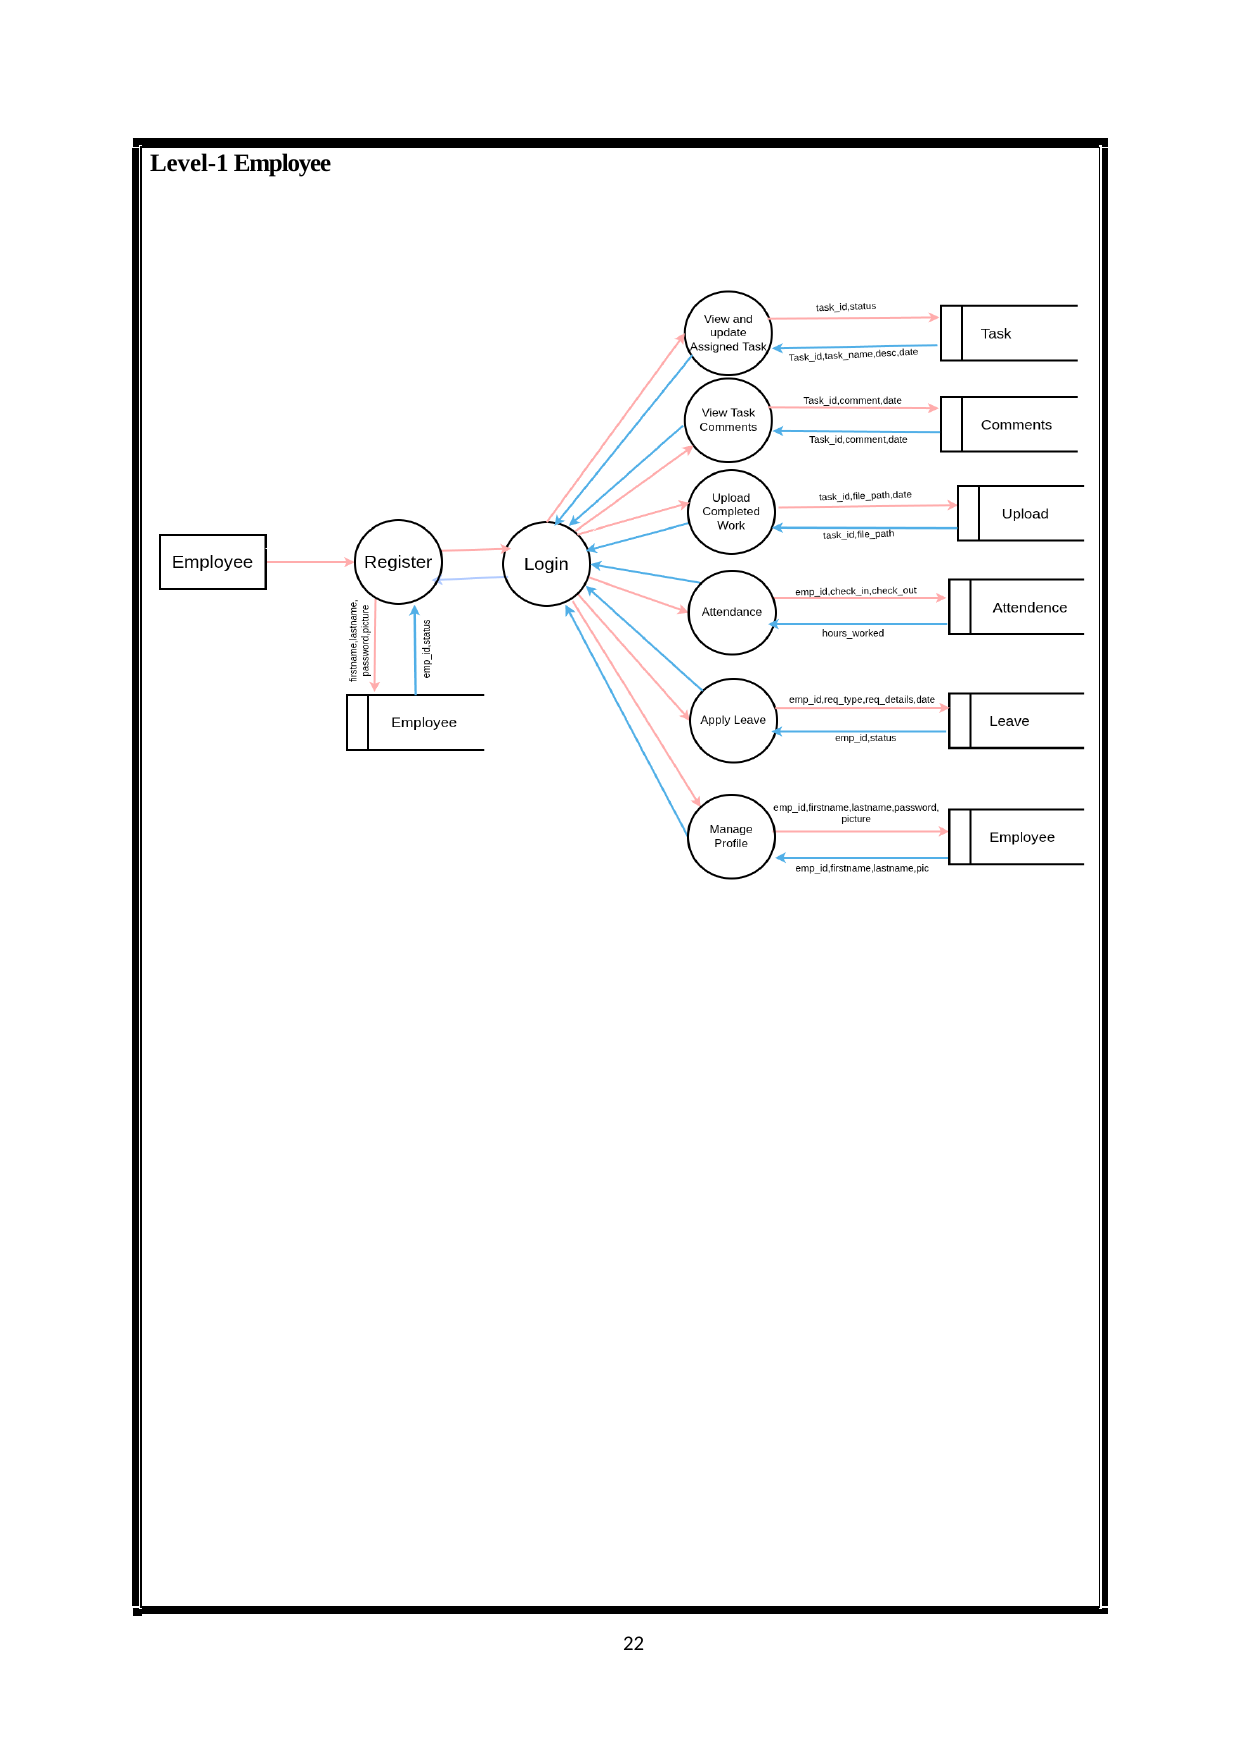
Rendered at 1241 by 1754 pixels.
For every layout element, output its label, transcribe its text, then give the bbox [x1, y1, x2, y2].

text Level-1 Employee [150, 148, 1123, 177]
picture [156, 282, 1085, 884]
